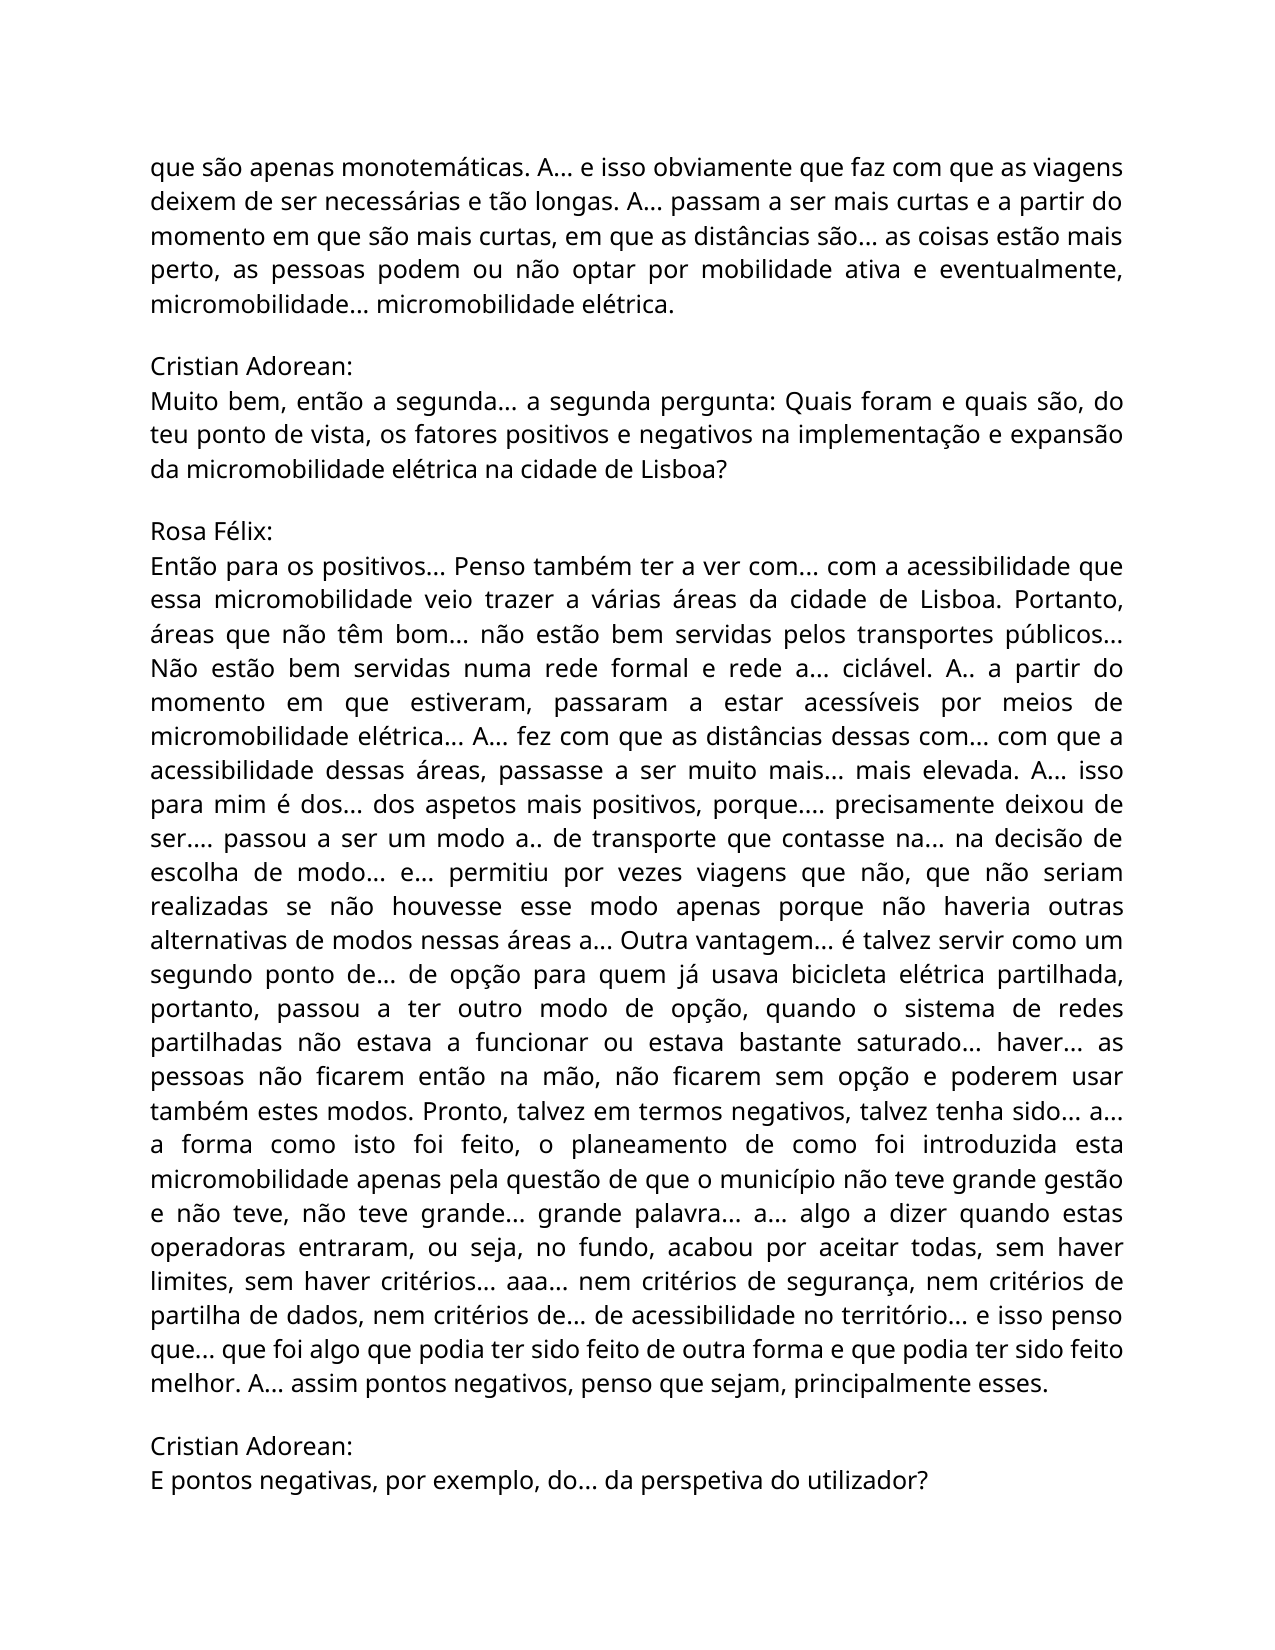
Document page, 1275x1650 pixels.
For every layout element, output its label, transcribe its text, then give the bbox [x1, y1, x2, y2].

text E pontos negativas, por exemplo, do... da perspetiva do utilizador? [150, 1462, 1125, 1497]
text Muito bem, então a segunda... a segunda pergunta: Quais foram e quais são, do teu ponto de vista, os fatores positivos e negativos na implementação e expansão da micromobilidade elétrica na cidade de Lisboa? [150, 383, 1125, 485]
text Então para os positivos... Penso também ter a ver com... com a acessibilidade que essa micromobilidade veio trazer a várias áreas da cidade de Lisboa. Portanto, áreas que não têm bom... não estão bem servidas pelos transportes públicos... Não estão bem servidas numa rede formal e rede a... ciclável. A.. a partir do momento em que estiveram, passaram a estar acessíveis por meios de micromobilidade elétrica... A... fez com que as distâncias dessas com... com que a acessibilidade dessas áreas, passasse a ser muito mais... mais elevada. A... isso para mim é dos... dos aspetos mais positivos, porque.... precisamente deixou de ser.... passou a ser um modo a.. de transporte que contasse na... na decisão de escolha de modo... e... permitiu por vezes viagens que não, que não seriam realizadas se não houvesse esse modo apenas porque não haveria outras alternativas de modos nessas áreas a... Outra vantagem... é talvez servir como um segundo ponto de... de opção para quem já usava bicicleta elétrica partilhada, portanto, passou a ter outro modo de opção, quando o sistema de redes partilhadas não estava a funcionar ou estava bastante saturado... haver... as pessoas não ficarem então na mão, não ficarem sem opção e poderem usar também estes modos. Pronto, talvez em termos negativos, talvez tenha sido... a... a forma como isto foi feito, o planeamento de como foi introduzida esta micromobilidade apenas pela questão de que o município não teve grande gestão e não teve, não teve grande... grande palavra... a... algo a dizer quando estas operadoras entraram, ou seja, no fundo, acabou por aceitar todas, sem haver limites, sem haver critérios... aaa... nem critérios de segurança, nem critérios de partilha de dados, nem critérios de... de acessibilidade no território... e isso penso que... que foi algo que podia ter sido feito de outra forma e que podia ter sido feito melhor. A... assim pontos negativos, penso que sejam, principalmente esses. [150, 548, 1125, 1400]
text Cristian Adorean: [150, 1428, 1125, 1462]
text Cristian Adorean: [150, 349, 1125, 383]
text Rosa Félix: [150, 514, 1125, 548]
text que são apenas monotemáticas. A... e isso obviamente que faz com que as viagens deixem de ser necessárias e tão longas. A... passam a ser mais curtas e a partir do momento em que são mais curtas, em que as distâncias são... as coisas estão mais perto, as pessoas podem ou não optar por mobilidade ativa e eventualmente, micromobilidade... micromobilidade elétrica. [150, 150, 1125, 320]
